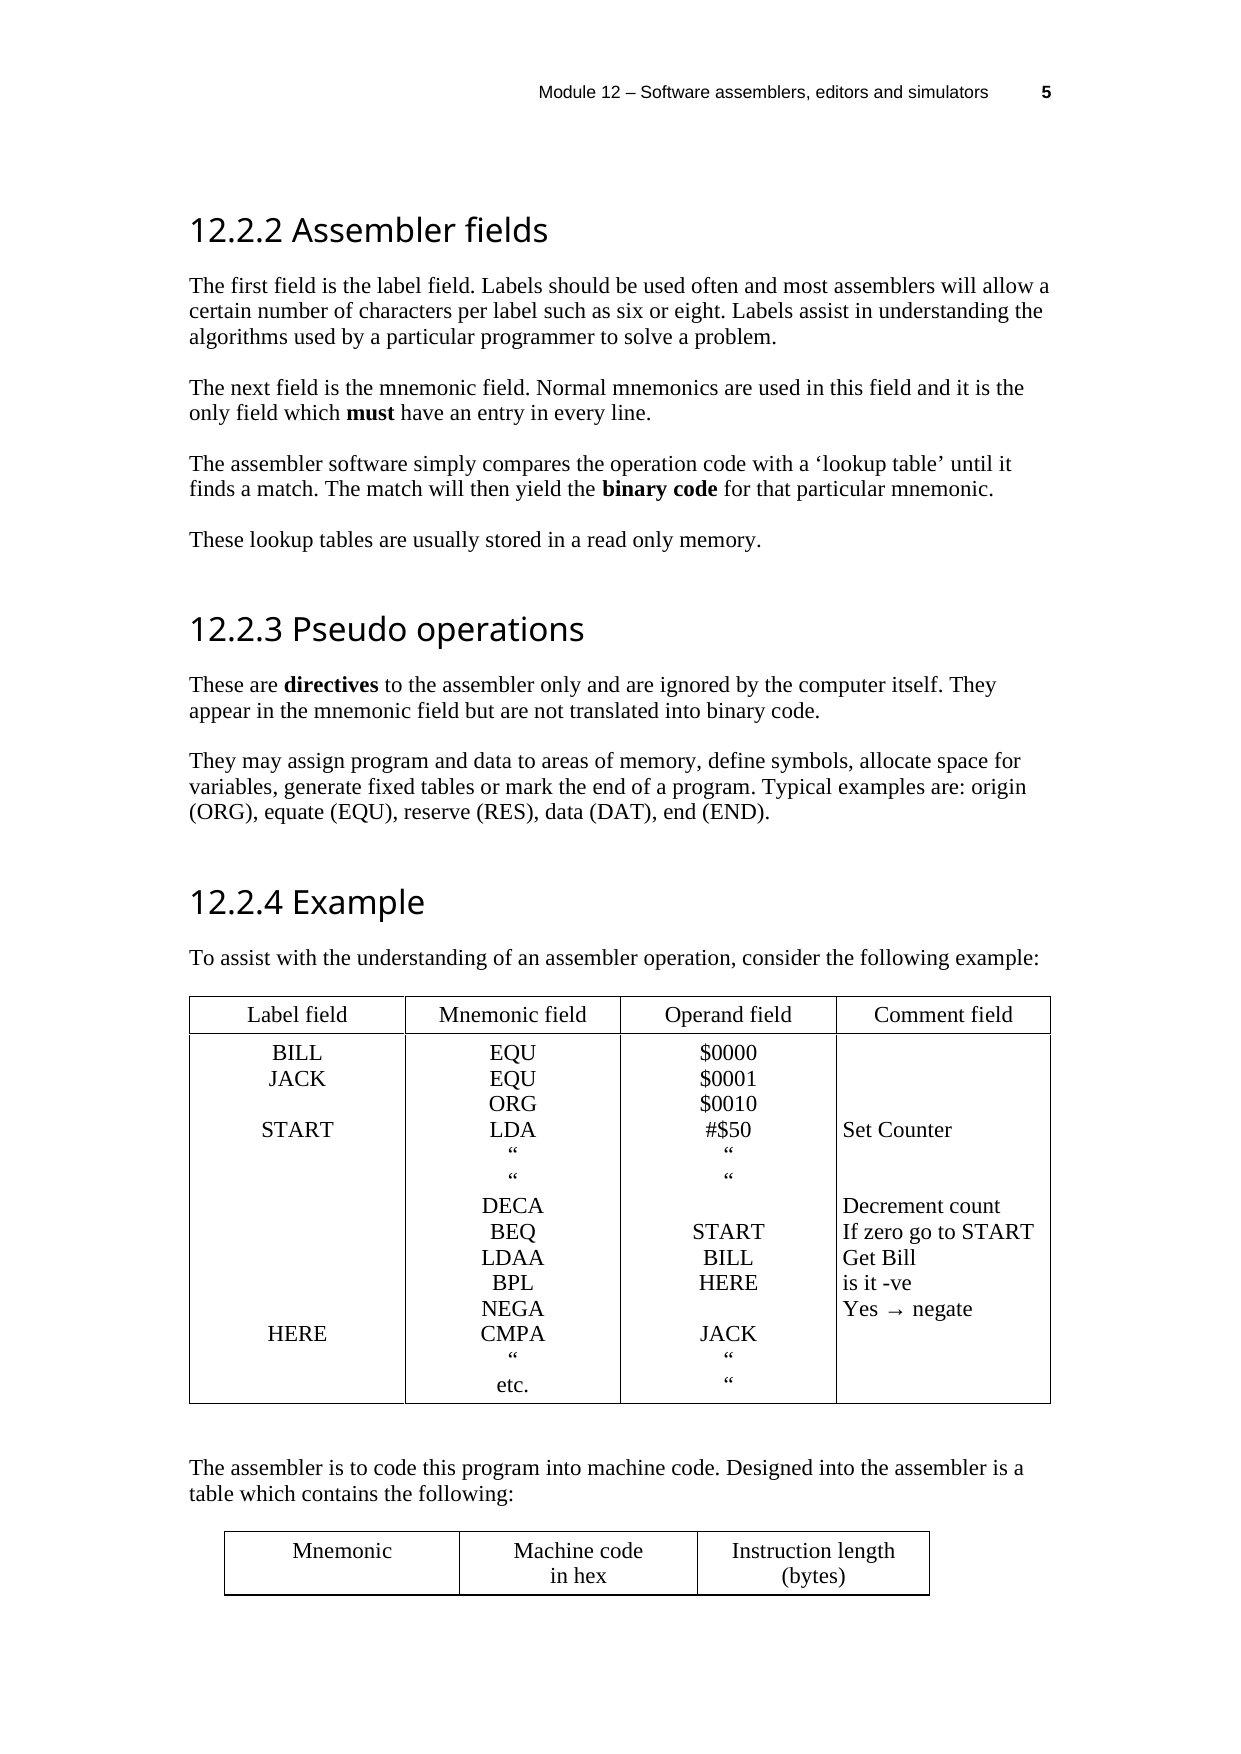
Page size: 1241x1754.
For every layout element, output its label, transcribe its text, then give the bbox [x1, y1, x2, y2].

table_header Mnemonic [225, 1532, 459, 1594]
text These lookup tables are usually stored in a read only memory. [189, 526, 1051, 552]
text To assist with the understanding of an assembler operation, consider the following example: [189, 945, 1051, 971]
table_cell $0000 $0001 $0010 #$50 “ “ START BILL HERE JACK “ “ [621, 1035, 836, 1403]
table_header Comment field [837, 997, 1050, 1033]
text The assembler software simply compares the operation code with a ‘lookup table’ until it finds a match. The match will then yield the binary code for that particular mnemonic. [189, 450, 1051, 501]
subtitle Example [189, 879, 1051, 924]
table_header Mnemonic field [406, 997, 620, 1033]
subtitle Assembler fields [189, 207, 1051, 252]
table_cell EQU EQU ORG LDA “ “ DECA BEQ LDAA BPL NEGA CMPA “ etc. [406, 1035, 620, 1403]
table_header Instruction length (bytes) [698, 1532, 929, 1594]
text These are directives to the assembler only and are ignored by the computer itself. They appear in the mnemonic field but are not translated into binary code. [189, 672, 1051, 723]
text They may assign program and data to areas of memory, define symbols, allocate space for variables, generate fixed tables or mark the end of a program. Typical examples are: origin (ORG), equate (EQU), reserve (RES), data (DAT), end (END). [189, 748, 1051, 825]
text The assembler is to code this program into machine code. Designed into the assembler is a table which contains the following: [189, 1455, 1051, 1506]
table_cell Set Counter Decrement count If zero go to START Get Bill is it -ve Yes → negate [837, 1035, 1050, 1403]
table_header Machine code in hex [460, 1532, 697, 1594]
subtitle Pseudo operations [189, 606, 1051, 651]
table_header Operand field [621, 997, 836, 1033]
table_header Label field [190, 997, 404, 1033]
text The next field is the mnemonic field. Normal mnemonics are used in this field and it is the only field which must have an entry in every line. [189, 374, 1051, 425]
text The first field is the label field. Labels should be used often and most assemblers will allow a certain number of characters per label such as six or eight. Labels assist in understanding the algorithms used by a particular programmer to solve a problem. [189, 273, 1051, 349]
table_cell BILL JACK START HERE [190, 1035, 404, 1403]
